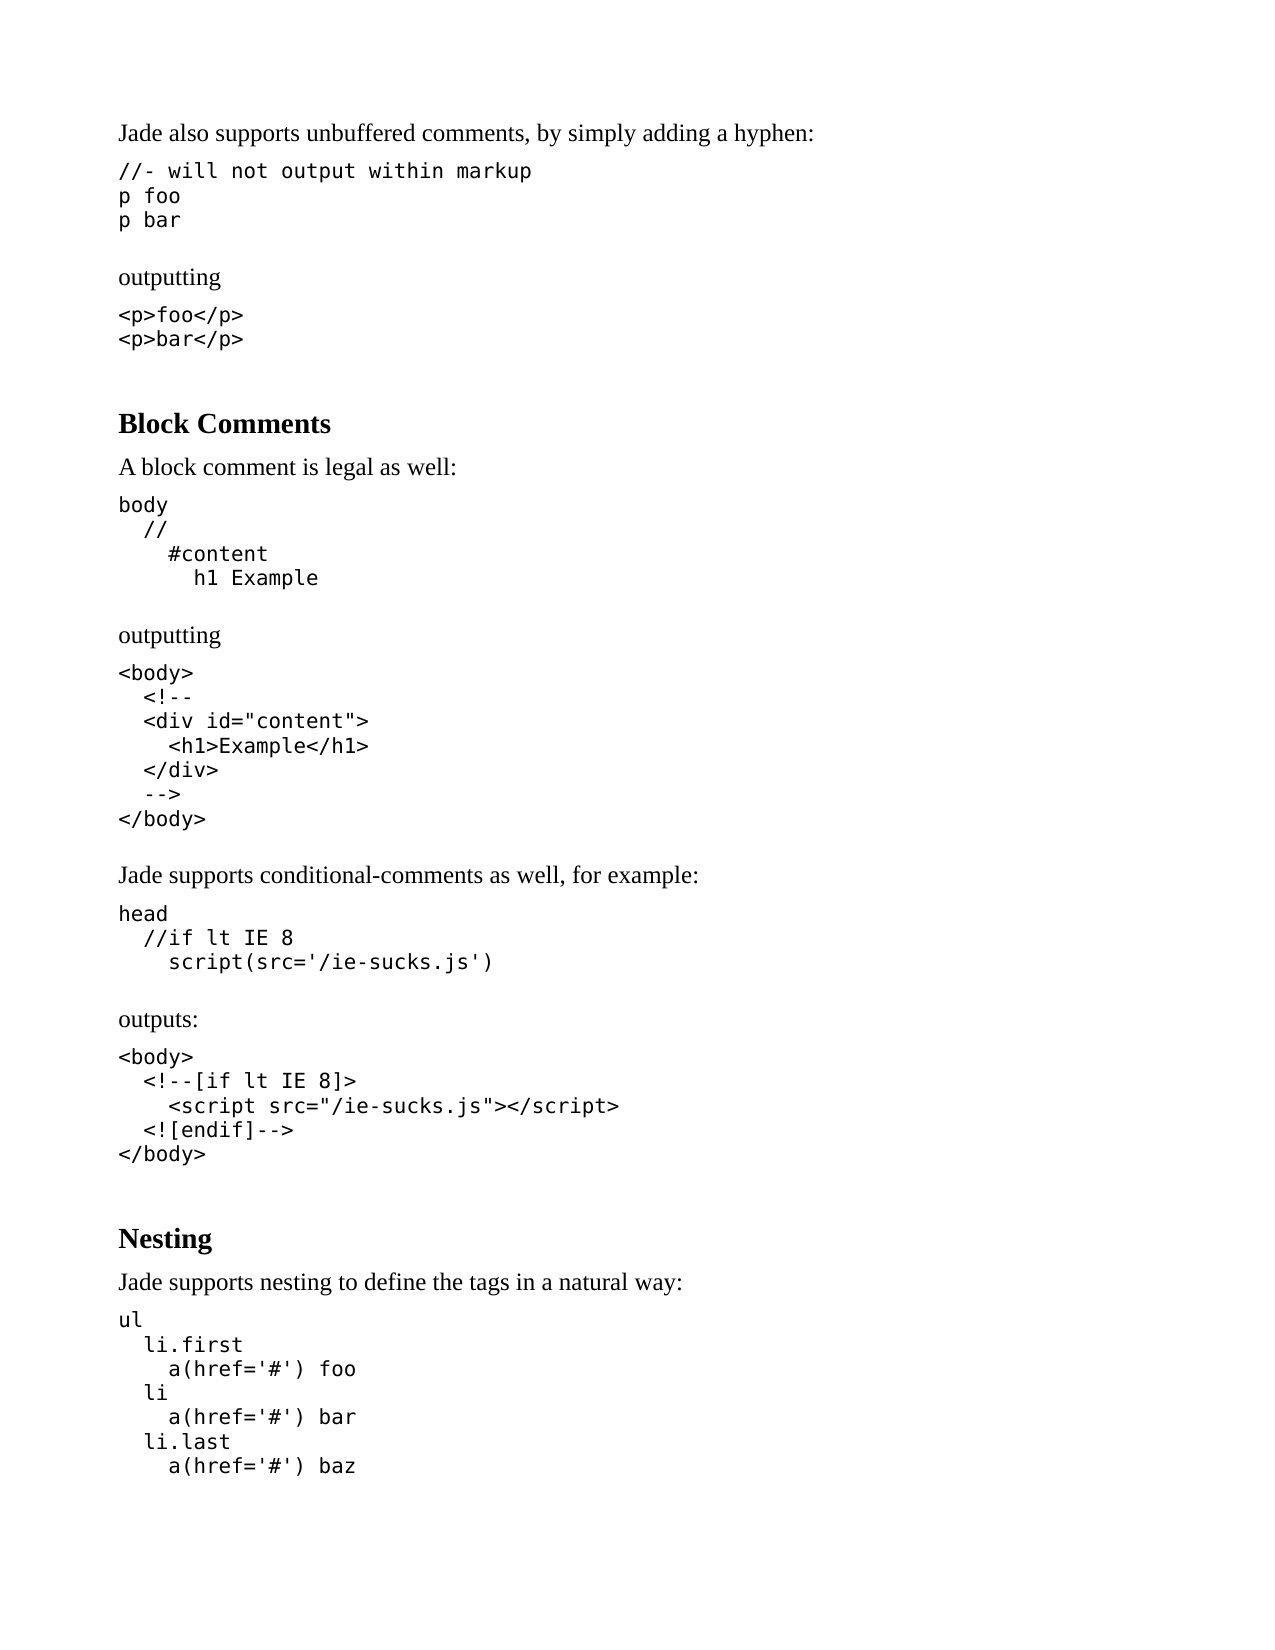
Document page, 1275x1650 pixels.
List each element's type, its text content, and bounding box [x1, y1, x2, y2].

text <![endif]--> [118, 1118, 1157, 1142]
text ul [118, 1308, 1157, 1333]
text outputting [118, 620, 1157, 648]
text li.first [118, 1333, 1157, 1357]
text <!-- [118, 685, 1157, 709]
text a(href='#') bar [118, 1405, 1157, 1430]
text </body> [118, 807, 1157, 831]
text body [118, 493, 1157, 517]
text li.last [118, 1430, 1157, 1454]
text Jade supports conditional-comments as well, for example: [118, 860, 1157, 889]
text //if lt IE 8 [118, 926, 1157, 950]
subtitle Block Comments [118, 406, 1157, 439]
text script(src='/ie-sucks.js') [118, 950, 1157, 974]
text p foo [118, 184, 1157, 208]
text <body> [118, 661, 1157, 685]
text p bar [118, 208, 1157, 232]
text Jade also supports unbuffered comments, by simply adding a hyphen: [118, 118, 1157, 147]
text <h1>Example</h1> [118, 734, 1157, 758]
text #content [118, 542, 1157, 566]
text a(href='#') baz [118, 1454, 1157, 1478]
text //- will not output within markup [118, 159, 1157, 184]
text <p>bar</p> [118, 327, 1157, 351]
text </div> [118, 758, 1157, 782]
text outputting [118, 262, 1157, 290]
text outputs: [118, 1004, 1157, 1033]
subtitle Nesting [118, 1221, 1157, 1254]
text <div id="content"> [118, 709, 1157, 734]
text Jade supports nesting to define the tags in a natural way: [118, 1267, 1157, 1296]
text A block comment is legal as well: [118, 452, 1157, 481]
text <body> [118, 1045, 1157, 1069]
text </body> [118, 1142, 1157, 1167]
text li [118, 1381, 1157, 1405]
text <script src="/ie-sucks.js"></script> [118, 1094, 1157, 1118]
text a(href='#') foo [118, 1357, 1157, 1381]
text head [118, 902, 1157, 926]
text --> [118, 782, 1157, 807]
text <!--[if lt IE 8]> [118, 1069, 1157, 1094]
text <p>foo</p> [118, 303, 1157, 327]
text h1 Example [118, 566, 1157, 590]
text // [118, 517, 1157, 542]
